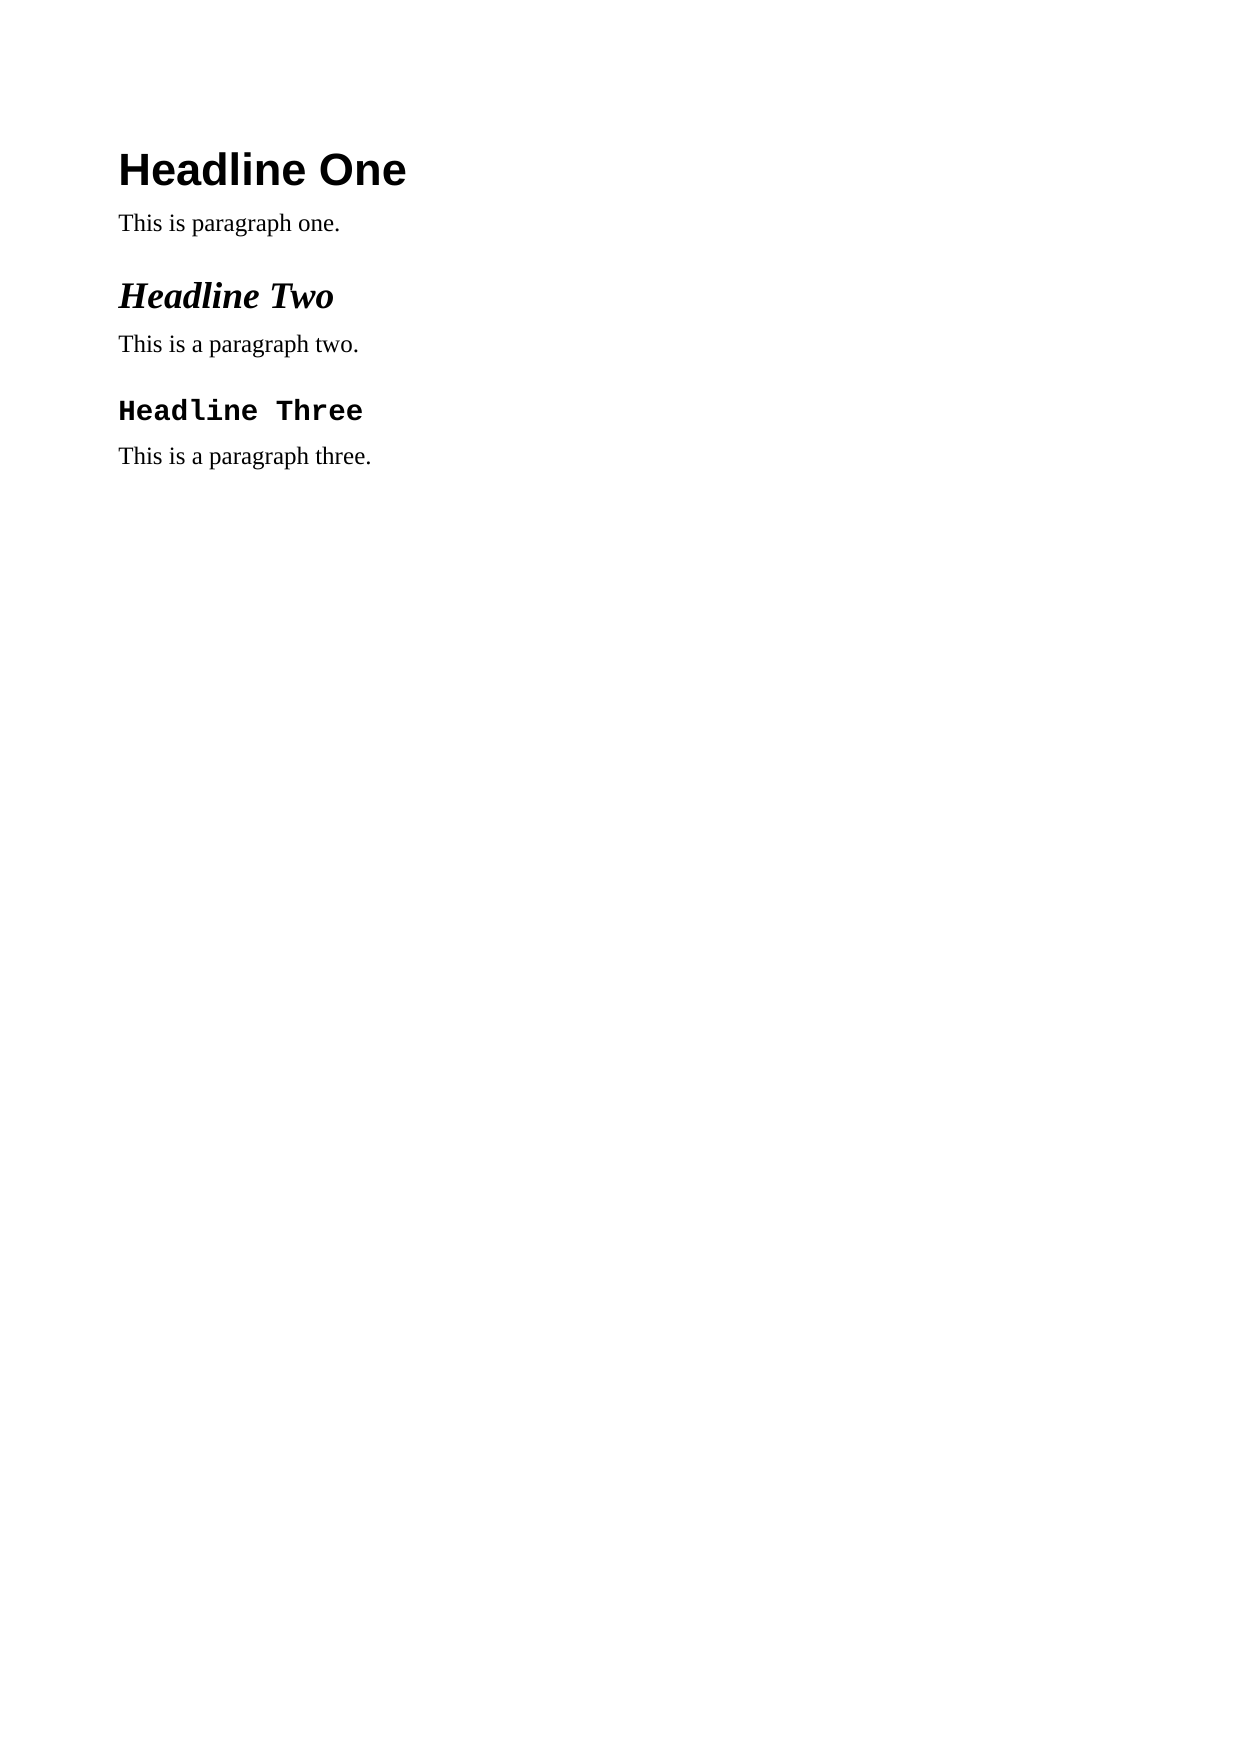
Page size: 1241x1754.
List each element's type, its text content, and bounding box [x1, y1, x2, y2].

subtitle Headline Two [118, 274, 1122, 317]
text This is a paragraph three. [118, 441, 1122, 470]
text This is paragraph one. [118, 208, 1122, 236]
subtitle Headline One [118, 143, 1122, 195]
text This is a paragraph two. [118, 329, 1122, 358]
subtitle Headline Three [118, 396, 1122, 429]
